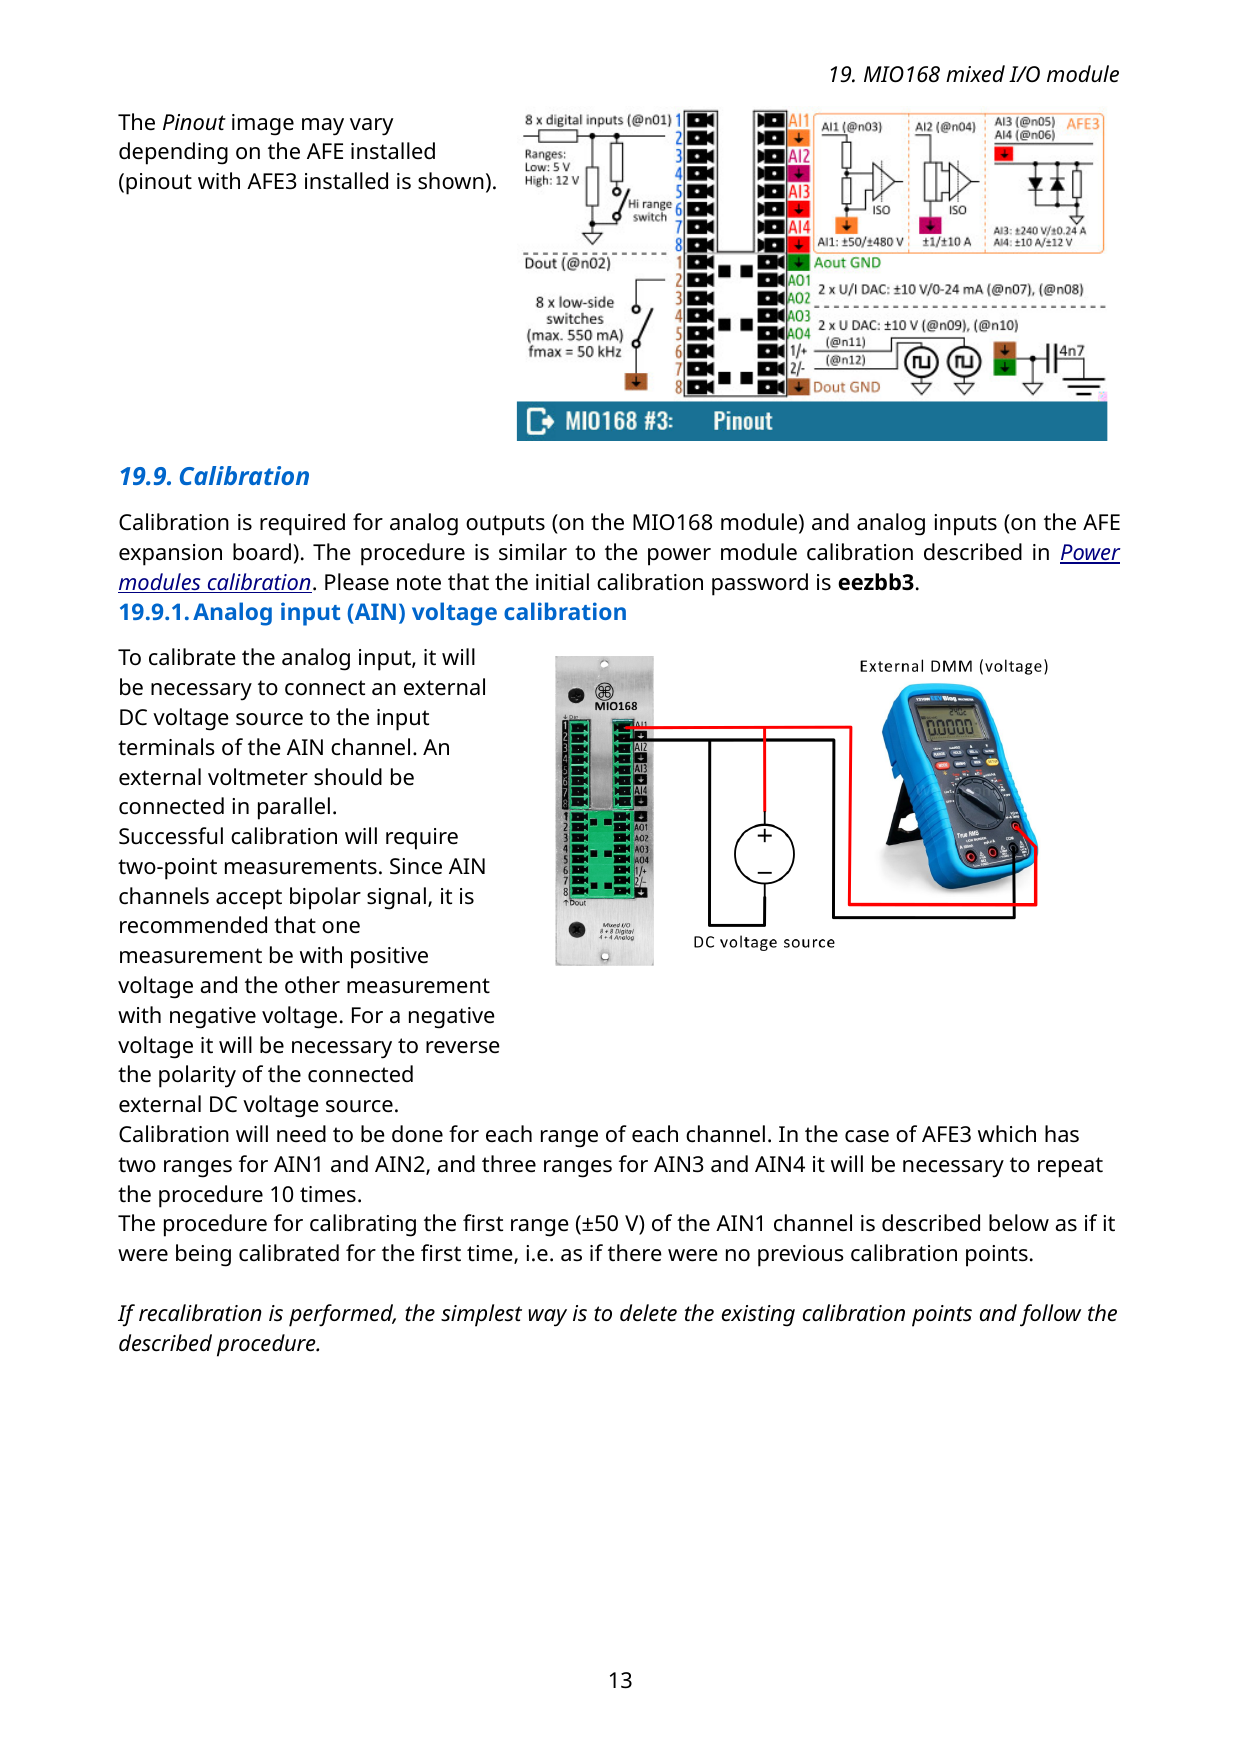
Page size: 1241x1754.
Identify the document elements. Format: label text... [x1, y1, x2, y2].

picture [516, 642, 1108, 983]
subtitle Analog input (AIN) voltage calibration [118, 596, 1122, 628]
table_header [502, 643, 1122, 1119]
picture [516, 106, 1108, 441]
text Calibration is required for analog outputs (on the MIO168 module) and analog inputs (on the AFE expansion board). The procedure is similar to the power module calibration described in Power modules calibration. Please note that the initial calibration password is eezbb3. [118, 507, 1122, 596]
text Calibration will need to be done for each range of each channel. In the case of AFE3 which has two ranges for AIN1 and AIN2, and three ranges for AIN3 and AIN4 it will be necessary to repeat the procedure 10 times. [118, 1119, 1122, 1208]
table_header [502, 107, 1122, 458]
subtitle Calibration [118, 458, 1122, 492]
text The procedure for calibrating the first range (±50 V) of the AIN1 channel is described below as if it were being calibrated for the first time, i.e. as if there were no previous calibration points. [118, 1208, 1122, 1268]
table_header The Pinout image may vary depending on the AFE installed (pinout with AFE3 installed is shown). [118, 107, 502, 458]
text If recalibration is performed, the simplest way is to delete the existing calibration points and follow the described procedure. [118, 1298, 1122, 1357]
table_header To calibrate the analog input, it will be necessary to connect an external DC voltage source to the input terminals of the AIN channel. An external voltmeter should be connected in parallel. Successful calibration will require two-point measurements. Since AIN channels accept bipolar signal, it is recommended that one measurement be with positive voltage and the other measurement with negative voltage. For a negative voltage it will be necessary to reverse the polarity of the connected external DC voltage source. [118, 643, 502, 1119]
